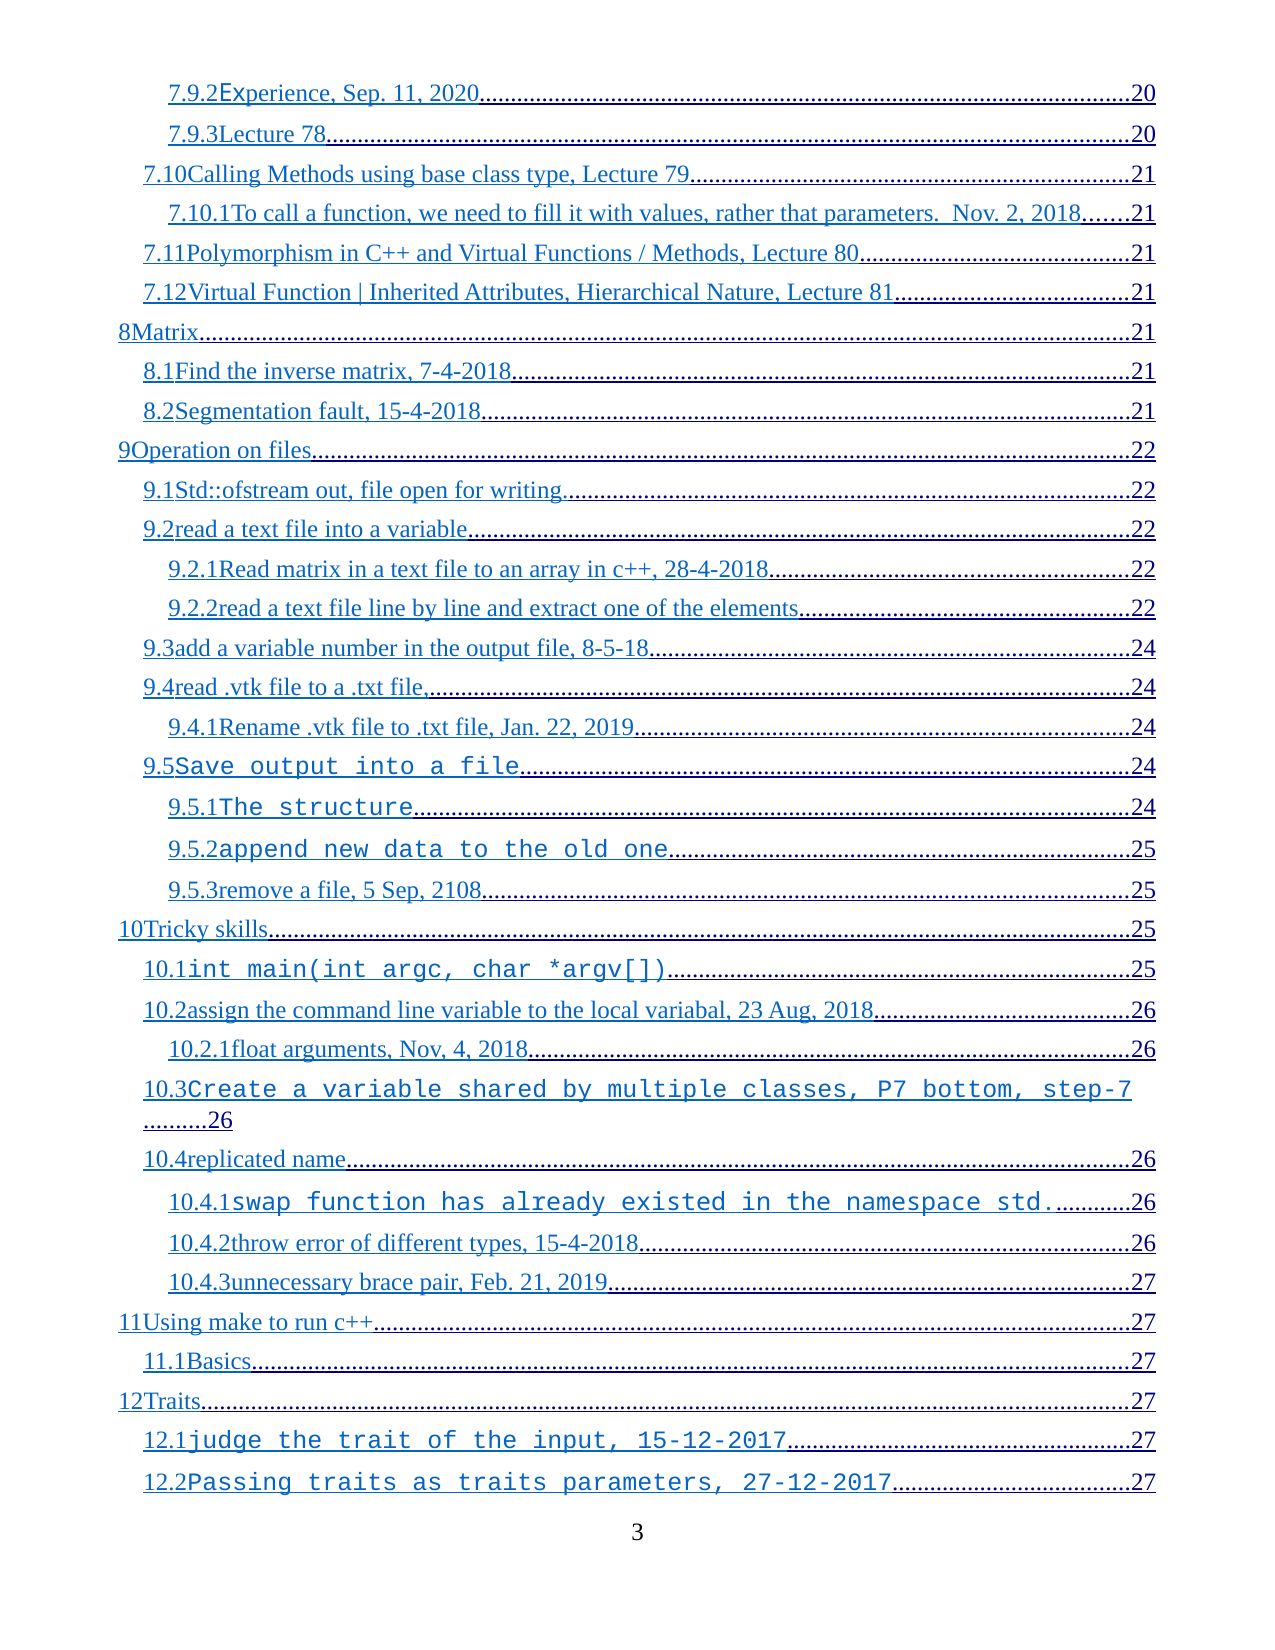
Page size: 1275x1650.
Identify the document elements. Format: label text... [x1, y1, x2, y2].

text 10.1 int main(int argc, char *argv[]) 25 [143, 954, 1157, 985]
text 8.2 Segmentation fault, 15-4-2018 21 [143, 396, 1157, 425]
text 10.4 replicated name 26 [143, 1144, 1157, 1173]
text 12 Traits 27 [118, 1386, 1157, 1415]
text 8 Matrix 21 [118, 317, 1157, 346]
text 9.2 read a text file into a variable 22 [143, 514, 1157, 543]
text 11 Using make to run c++ 27 [118, 1307, 1157, 1336]
text 7.12 Virtual Function | Inherited Attributes, Hierarchical Nature, Lecture 81 21 [143, 277, 1157, 306]
text 7.9.2 Experience, Sep. 11, 2020 20 [168, 75, 1157, 109]
text 9.2.1 Read matrix in a text file to an array in c++, 28-4-2018 22 [168, 554, 1157, 583]
text 10.4.3 unnecessary brace pair, Feb. 21, 2019 27 [168, 1267, 1157, 1297]
text 9.3 add a variable number in the output file, 8-5-18 24 [143, 633, 1157, 662]
text 10.4.1 swap function has already existed in the namespace std. 26 [168, 1183, 1157, 1218]
text 9.5.3 remove a file, 5 Sep, 2108 25 [168, 875, 1157, 904]
text 10.2 assign the command line variable to the local variabal, 23 Aug, 2018 26 [143, 995, 1157, 1024]
text 11.1 Basics 27 [143, 1346, 1157, 1376]
text 9.1 Std::ofstream out, file open for writing. 22 [143, 475, 1157, 504]
text 10.3 Create a variable shared by multiple classes, P7 bottom, step-7 26 [143, 1074, 1157, 1134]
text 10.4.2 throw error of different types, 15-4-2018 26 [168, 1228, 1157, 1257]
text 9.2.2 read a text file line by line and extract one of the elements 22 [168, 593, 1157, 622]
text 7.10 Calling Methods using base class type, Lecture 79 21 [143, 159, 1157, 188]
text 9.5.1 The structure 24 [168, 792, 1157, 823]
text 7.9.3 Lecture 78 20 [168, 119, 1157, 148]
text 9 Operation on files 22 [118, 435, 1157, 464]
text 9.4 read .vtk file to a .txt file, 24 [143, 672, 1157, 701]
text 12.1 judge the trait of the input, 15-12-2017 27 [143, 1425, 1157, 1456]
text 9.4.1 Rename .vtk file to .txt file, Jan. 22, 2019 24 [168, 712, 1157, 741]
text 7.11 Polymorphism in C++ and Virtual Functions / Methods, Lecture 80 21 [143, 238, 1157, 267]
text 7.10.1 To call a function, we need to fill it with values, rather that parameters. Nov. 2, 2018 21 [168, 198, 1157, 227]
text 9.5 Save output into a file 24 [143, 751, 1157, 782]
text 10 Tricky skills 25 [118, 914, 1157, 943]
text 10.2.1 float arguments, Nov, 4, 2018 26 [168, 1034, 1157, 1064]
text 12.2 Passing traits as traits parameters, 27-12-2017 27 [143, 1467, 1157, 1497]
text 9.5.2 append new data to the old one 25 [168, 834, 1157, 864]
text 8.1 Find the inverse matrix, 7-4-2018 21 [143, 356, 1157, 385]
